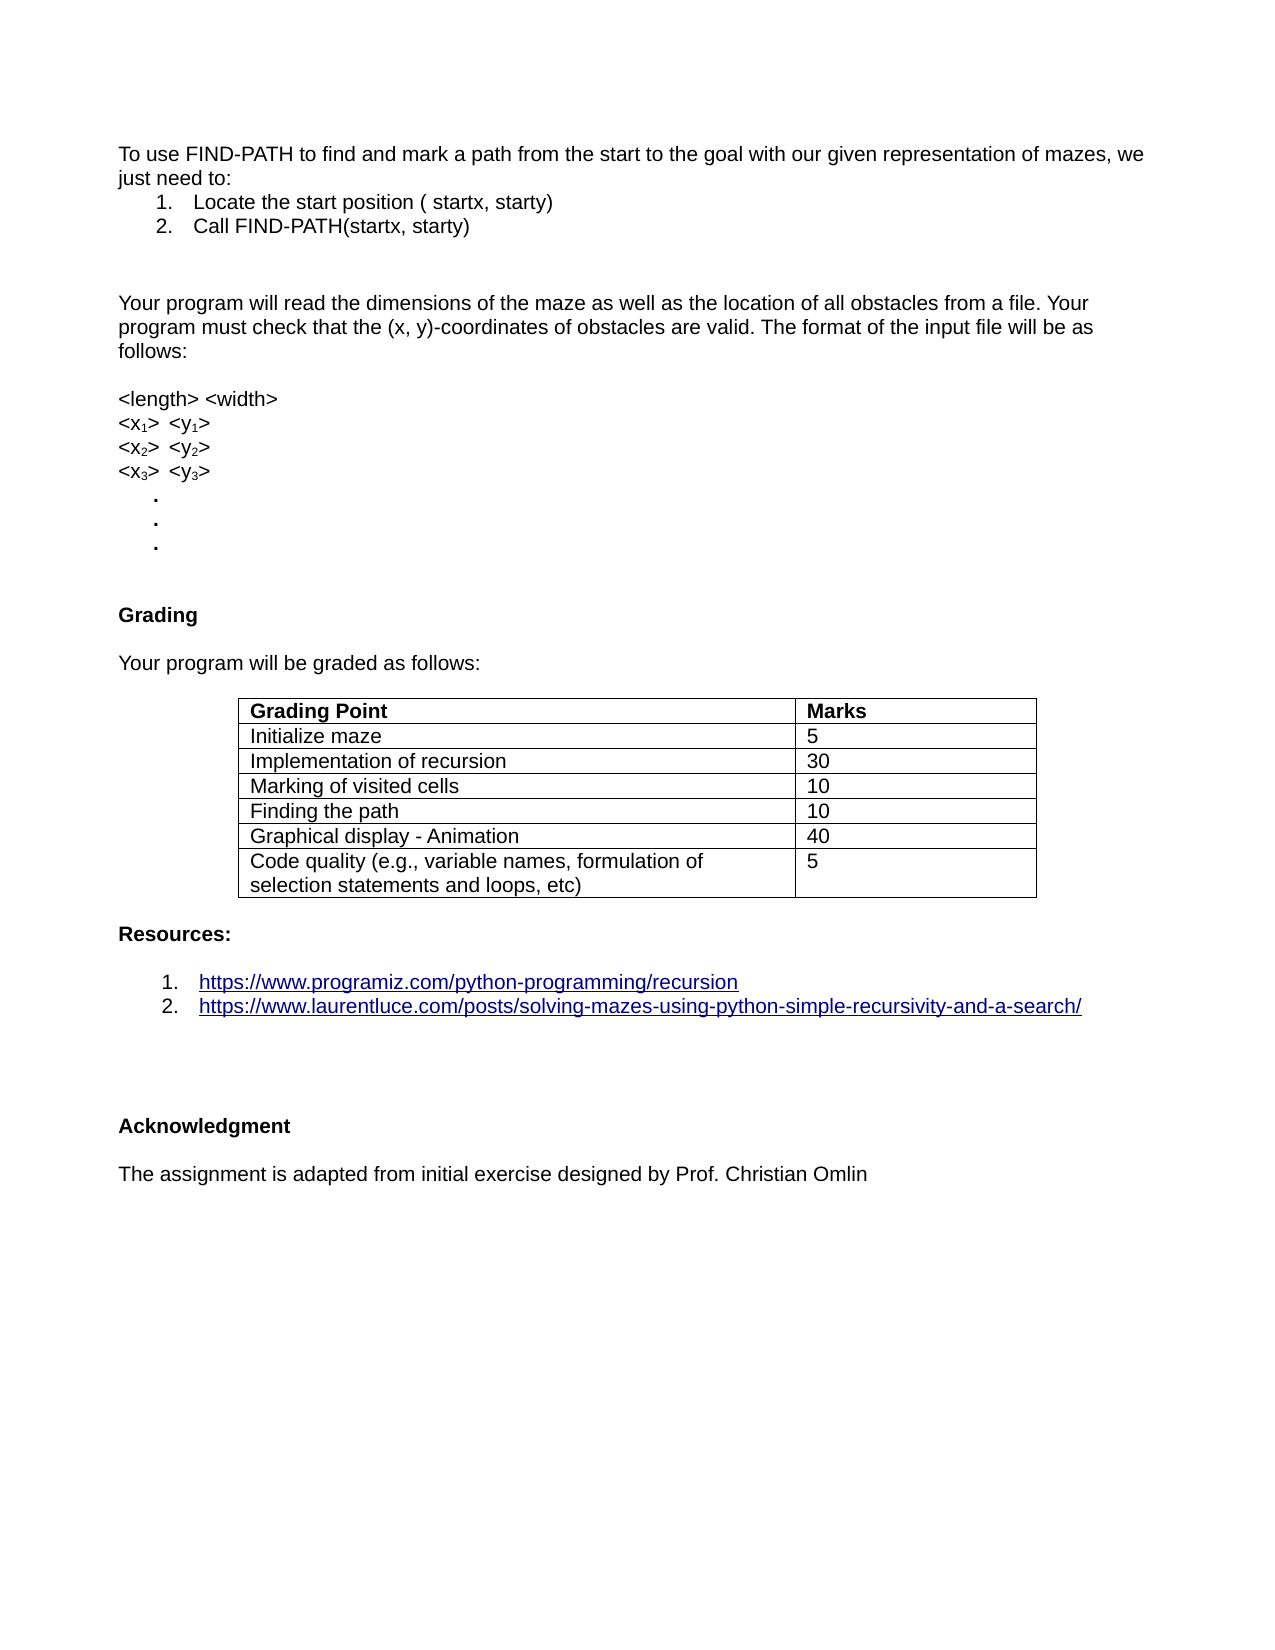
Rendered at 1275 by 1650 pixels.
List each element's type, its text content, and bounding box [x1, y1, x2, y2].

text Your program will be graded as follows: [118, 650, 1157, 674]
text The assignment is adapted from initial exercise designed by Prof. Christian Omlin [118, 1162, 1157, 1186]
list https://www.laurentluce.com/posts/solving-mazes-using-python-simple-recursivity-and-a-search/ [161, 994, 1157, 1018]
text <x2> <y2> [118, 435, 1157, 459]
table_cell 10 [796, 774, 1036, 798]
table_cell Initialize maze [239, 724, 795, 748]
table_cell Finding the path [239, 799, 795, 823]
table_cell 30 [796, 749, 1036, 773]
table_cell Implementation of recursion [239, 749, 795, 773]
text Grading [118, 602, 1157, 626]
text . [118, 483, 1157, 507]
table_cell 10 [796, 799, 1036, 823]
text <length> <width> [118, 387, 1157, 411]
table_cell 5 [796, 849, 1036, 897]
table_header Grading Point [239, 699, 795, 723]
text Acknowledgment [118, 1114, 1157, 1138]
list Locate the start position ( startx, starty) [156, 190, 1157, 214]
table_cell 40 [796, 824, 1036, 848]
text . [118, 531, 1157, 554]
table_cell 5 [796, 724, 1036, 748]
text . [118, 507, 1157, 531]
list https://www.programiz.com/python-programming/recursion [161, 970, 1157, 994]
table_cell Marking of visited cells [239, 774, 795, 798]
text Resources: [118, 922, 1157, 946]
text Your program will read the dimensions of the maze as well as the location of all obstacles from a file. Your program must check that the (x, y)-coordinates of obstacles are valid. The format of the input file will be as follows: [118, 291, 1157, 363]
list Call FIND-PATH(startx, starty) [156, 214, 1157, 238]
text To use FIND-PATH to find and mark a path from the start to the goal with our given representation of mazes, we just need to: [118, 142, 1157, 190]
table_cell Code quality (e.g., variable names, formulation of selection statements and loops, etc) [239, 849, 795, 897]
table_cell Graphical display - Animation [239, 824, 795, 848]
table_header Marks [796, 699, 1036, 723]
text <x3> <y3> [118, 459, 1157, 483]
text <x1> <y1> [118, 411, 1157, 435]
